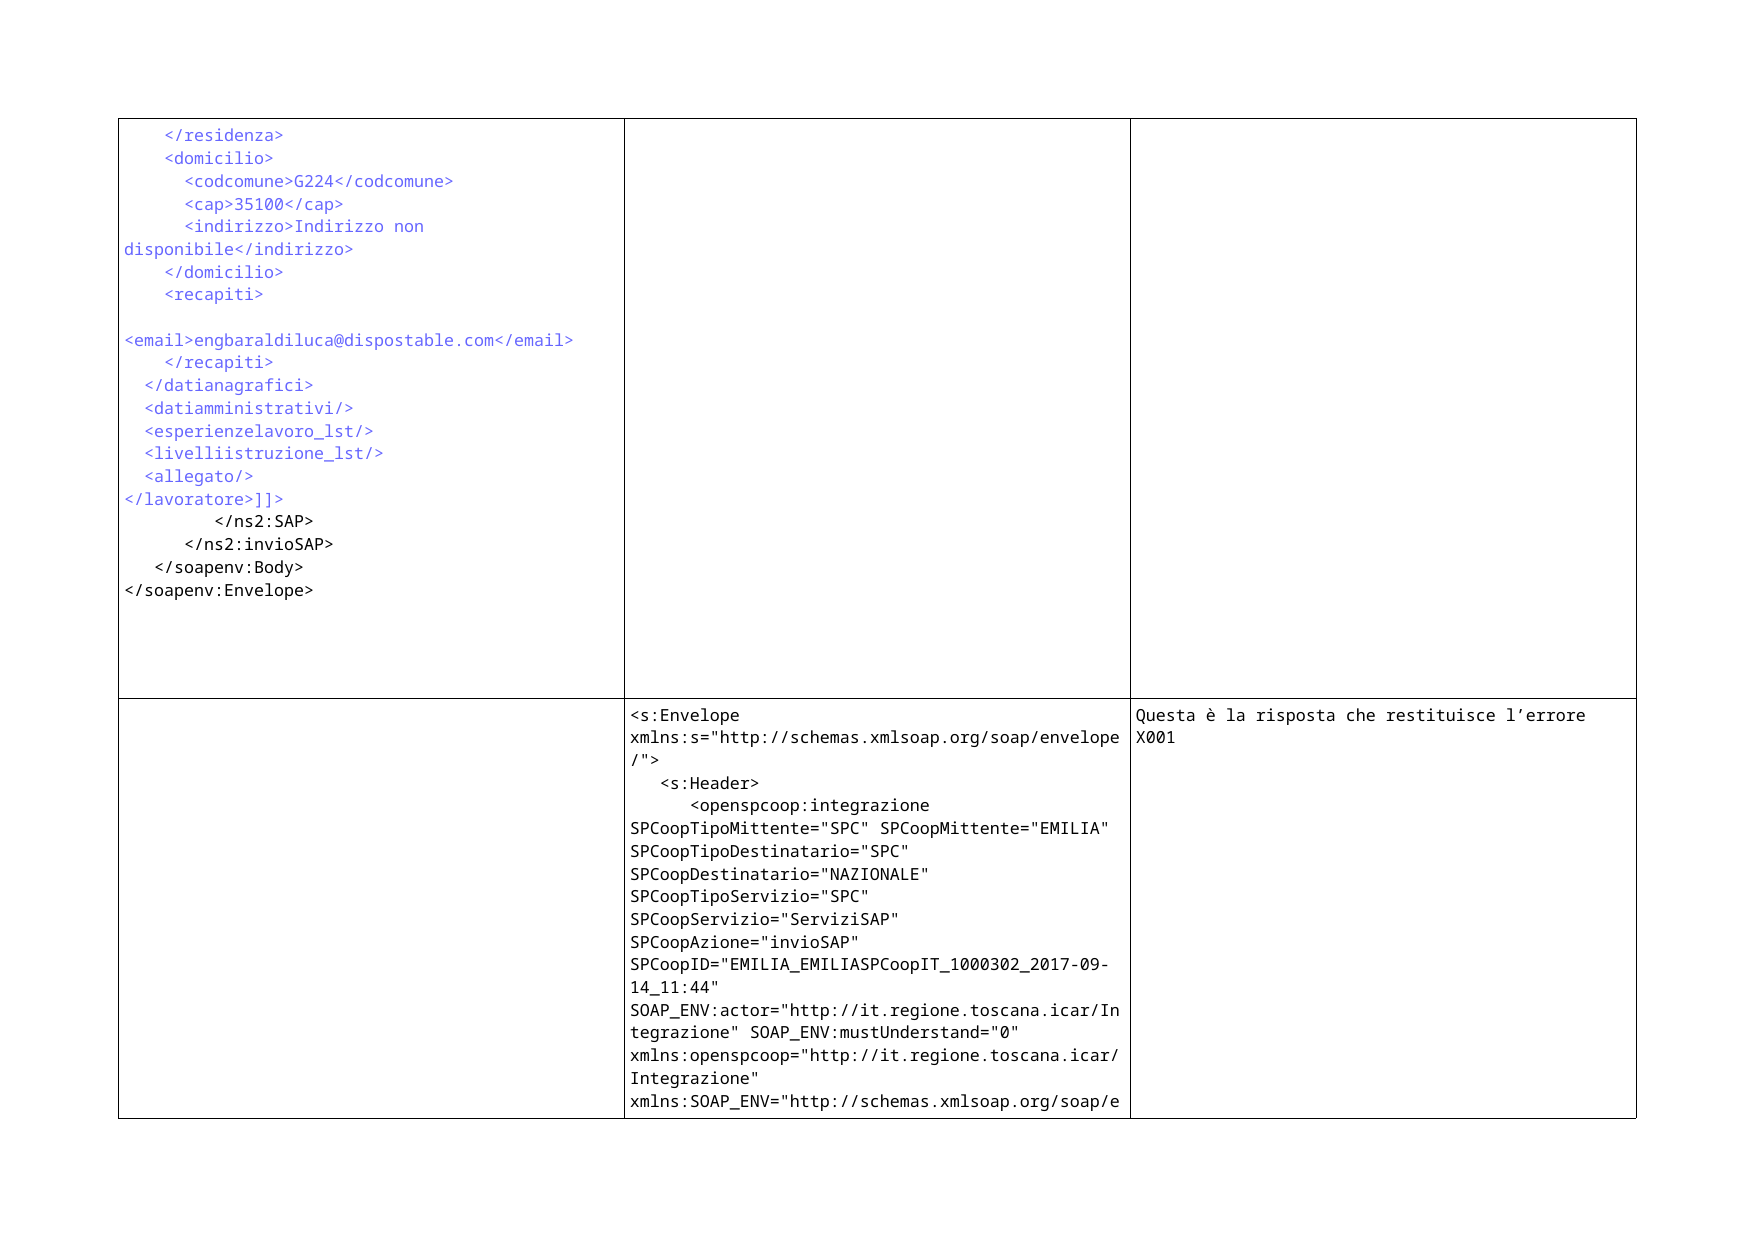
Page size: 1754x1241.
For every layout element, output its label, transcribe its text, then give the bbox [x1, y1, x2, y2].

table_cell </residenza> <domicilio> <codcomune>G224</codcomune> <cap>35100</cap> <indirizzo>Indirizzo non disponibile</indirizzo> </domicilio> <recapiti> <email>engbaraldiluca@dispostable.com</email> </recapiti> </datianagrafici> <datiamministrativi/> <esperienzelavoro_lst/> <livelliistruzione_lst/> <allegato/> </lavoratore>]]> </ns2:SAP> </ns2:invioSAP> </soapenv:Body> </soapenv:Envelope> [119, 119, 624, 697]
table_cell [1131, 119, 1636, 697]
table_cell Questa è la risposta che restituisce l’errore X001 [1131, 699, 1636, 1118]
table_cell <s:Envelope xmlns:s="http://schemas.xmlsoap.org/soap/envelope/"> <s:Header> <openspcoop:integrazione SPCoopTipoMittente="SPC" SPCoopMittente="EMILIA" SPCoopTipoDestinatario="SPC" SPCoopDestinatario="NAZIONALE" SPCoopTipoServizio="SPC" SPCoopServizio="ServiziSAP" SPCoopAzione="invioSAP" SPCoopID="EMILIA_EMILIASPCoopIT_1000302_2017-09-14_11:44" SOAP_ENV:actor="http://it.regione.toscana.icar/Integrazione" SOAP_ENV:mustUnderstand="0" xmlns:openspcoop="http://it.regione.toscana.icar/Integrazione" xmlns:SOAP_ENV="http://schemas.xmlsoap.org/soap/e [625, 699, 1130, 1118]
table_cell [119, 699, 624, 1118]
table_cell [625, 119, 1130, 697]
